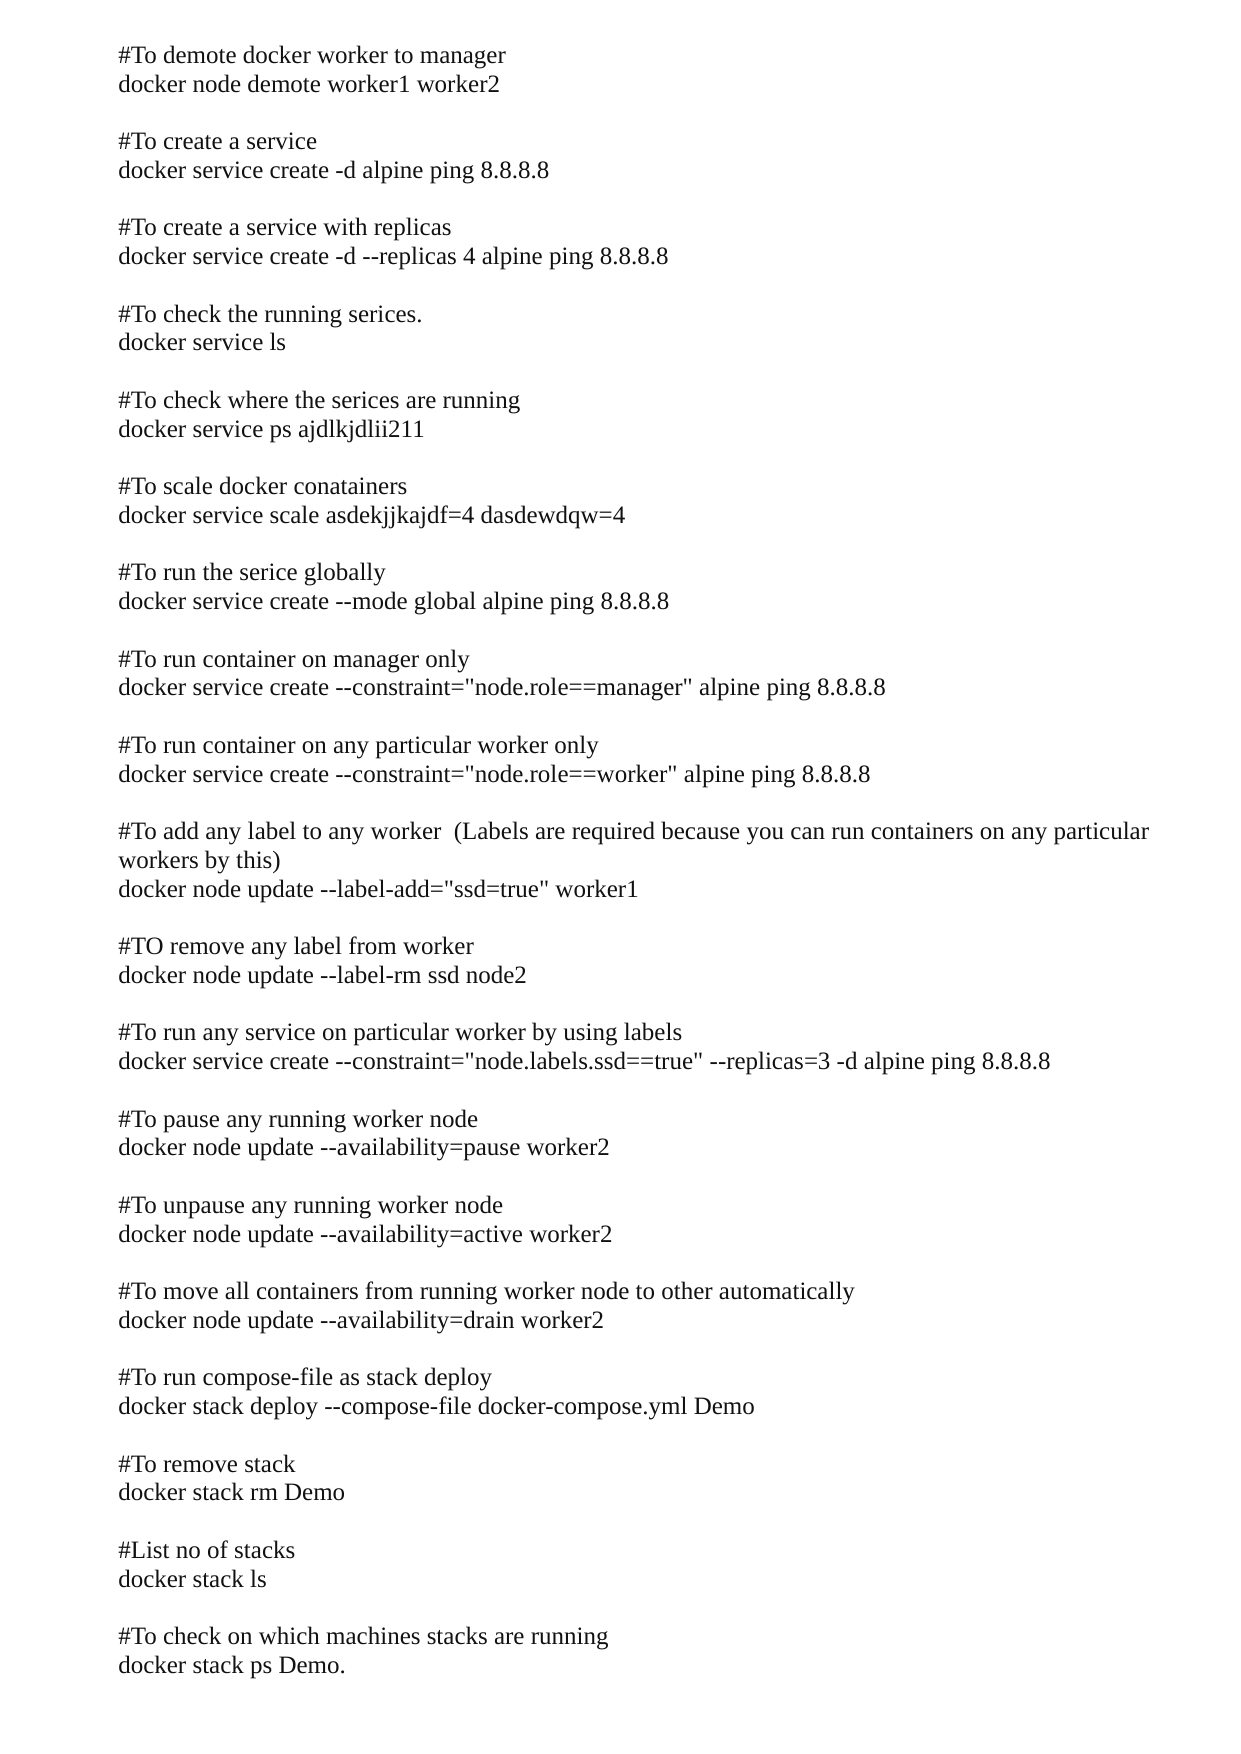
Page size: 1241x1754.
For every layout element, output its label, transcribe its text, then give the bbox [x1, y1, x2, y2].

text docker service create -d --replicas 4 alpine ping 8.8.8.8 [118, 241, 1229, 270]
text docker node update --label-add="ssd=true" worker1 [118, 874, 1229, 902]
text docker service create -d alpine ping 8.8.8.8 [118, 155, 1229, 184]
text docker node update --availability=pause worker2 [118, 1132, 1229, 1161]
text #To create a service [118, 126, 1229, 155]
text docker stack deploy --compose-file docker-compose.yml Demo [118, 1391, 1229, 1420]
text #To check the running serices. [118, 299, 1229, 327]
text docker service ps ajdlkjdlii211 [118, 414, 1229, 442]
text #To run the serice globally [118, 557, 1229, 586]
text docker service create --constraint="node.labels.ssd==true" --replicas=3 -d alpine ping 8.8.8.8 [118, 1046, 1229, 1075]
text #To remove stack [118, 1449, 1229, 1477]
text docker node update --availability=active worker2 [118, 1219, 1229, 1247]
text #List no of stacks [118, 1535, 1229, 1564]
text docker service ls [118, 327, 1229, 356]
text docker service create --constraint="node.role==manager" alpine ping 8.8.8.8 [118, 672, 1229, 701]
text #To demote docker worker to manager [118, 40, 1229, 69]
text #To pause any running worker node [118, 1104, 1229, 1132]
text #To run container on manager only [118, 644, 1229, 672]
text #To run container on any particular worker only [118, 730, 1229, 759]
text docker node demote worker1 worker2 [118, 69, 1229, 97]
text #To move all containers from running worker node to other automatically [118, 1276, 1229, 1305]
text docker node update --availability=drain worker2 [118, 1305, 1229, 1334]
text #To add any label to any worker (Labels are required because you can run containers on any particular workers by this) [118, 816, 1229, 874]
text docker service create --constraint="node.role==worker" alpine ping 8.8.8.8 [118, 759, 1229, 787]
text docker service create --mode global alpine ping 8.8.8.8 [118, 586, 1229, 615]
text #To unpause any running worker node [118, 1190, 1229, 1219]
text docker stack rm Demo [118, 1477, 1229, 1506]
text #To scale docker conatainers [118, 471, 1229, 500]
text docker service scale asdekjjkajdf=4 dasdewdqw=4 [118, 500, 1229, 529]
text #To run any service on particular worker by using labels [118, 1017, 1229, 1046]
text #To check where the serices are running [118, 385, 1229, 414]
text #To create a service with replicas [118, 212, 1229, 241]
text docker node update --label-rm ssd node2 [118, 960, 1229, 989]
text docker stack ps Demo. [118, 1650, 1229, 1679]
text #To check on which machines stacks are running [118, 1621, 1229, 1650]
text docker stack ls [118, 1564, 1229, 1592]
text #To run compose-file as stack deploy [118, 1362, 1229, 1391]
text #TO remove any label from worker [118, 931, 1229, 960]
